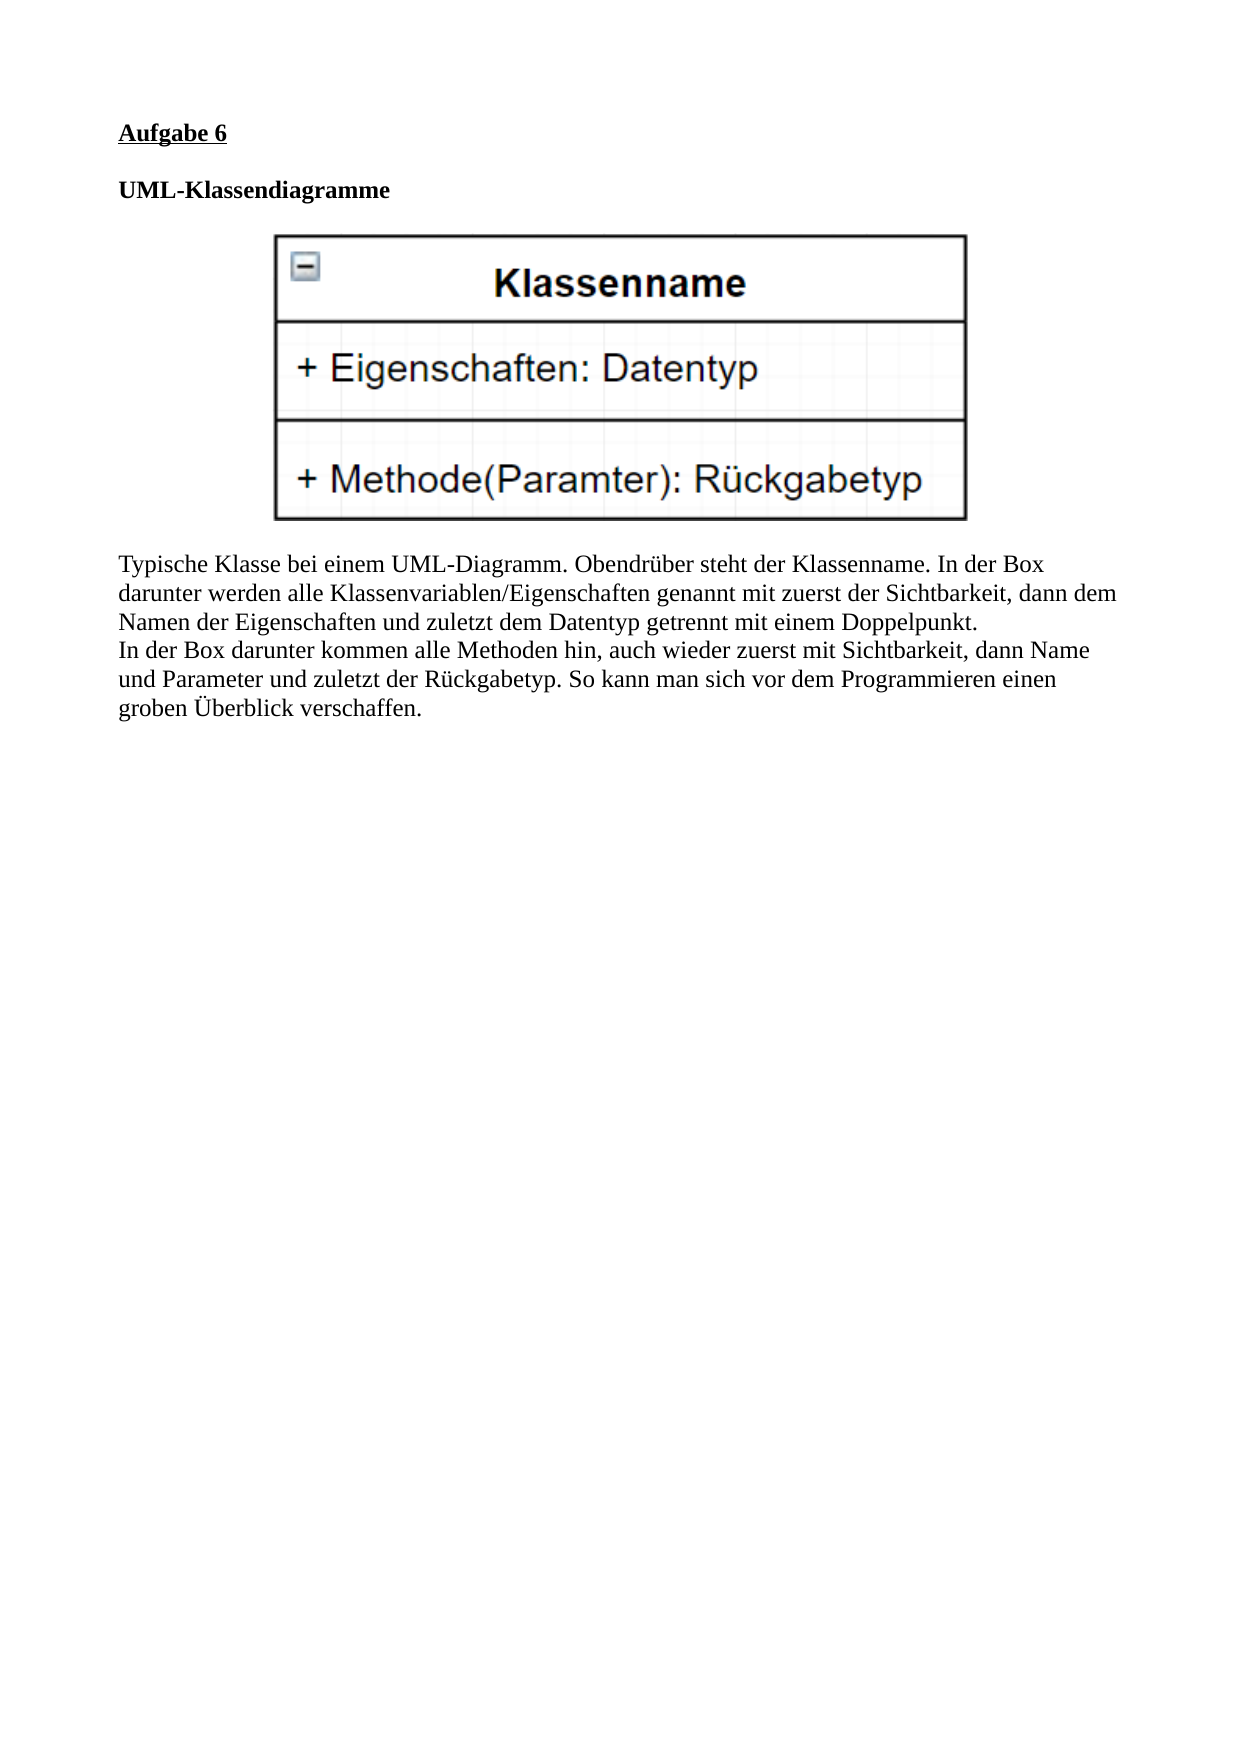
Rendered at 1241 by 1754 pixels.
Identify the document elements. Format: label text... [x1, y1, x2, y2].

text UML-Klassendiagramme [118, 176, 1122, 204]
text Aufgabe 6 [118, 118, 1122, 147]
text In der Box darunter kommen alle Methoden hin, auch wieder zuerst mit Sichtbarkeit, dann Name und Parameter und zuletzt der Rückgabetyp. So kann man sich vor dem Programmieren einen groben Überblick verschaffen. [118, 636, 1122, 722]
text Typische Klasse bei einem UML-Diagramm. Obendrüber steht der Klassenname. In der Box darunter werden alle Klassenvariablen/Eigenschaften genannt mit zuerst der Sichtbarkeit, dann dem Namen der Eigenschaften und zuletzt dem Datentyp getrennt mit einem Doppelpunkt. [118, 549, 1122, 636]
picture [272, 233, 968, 521]
